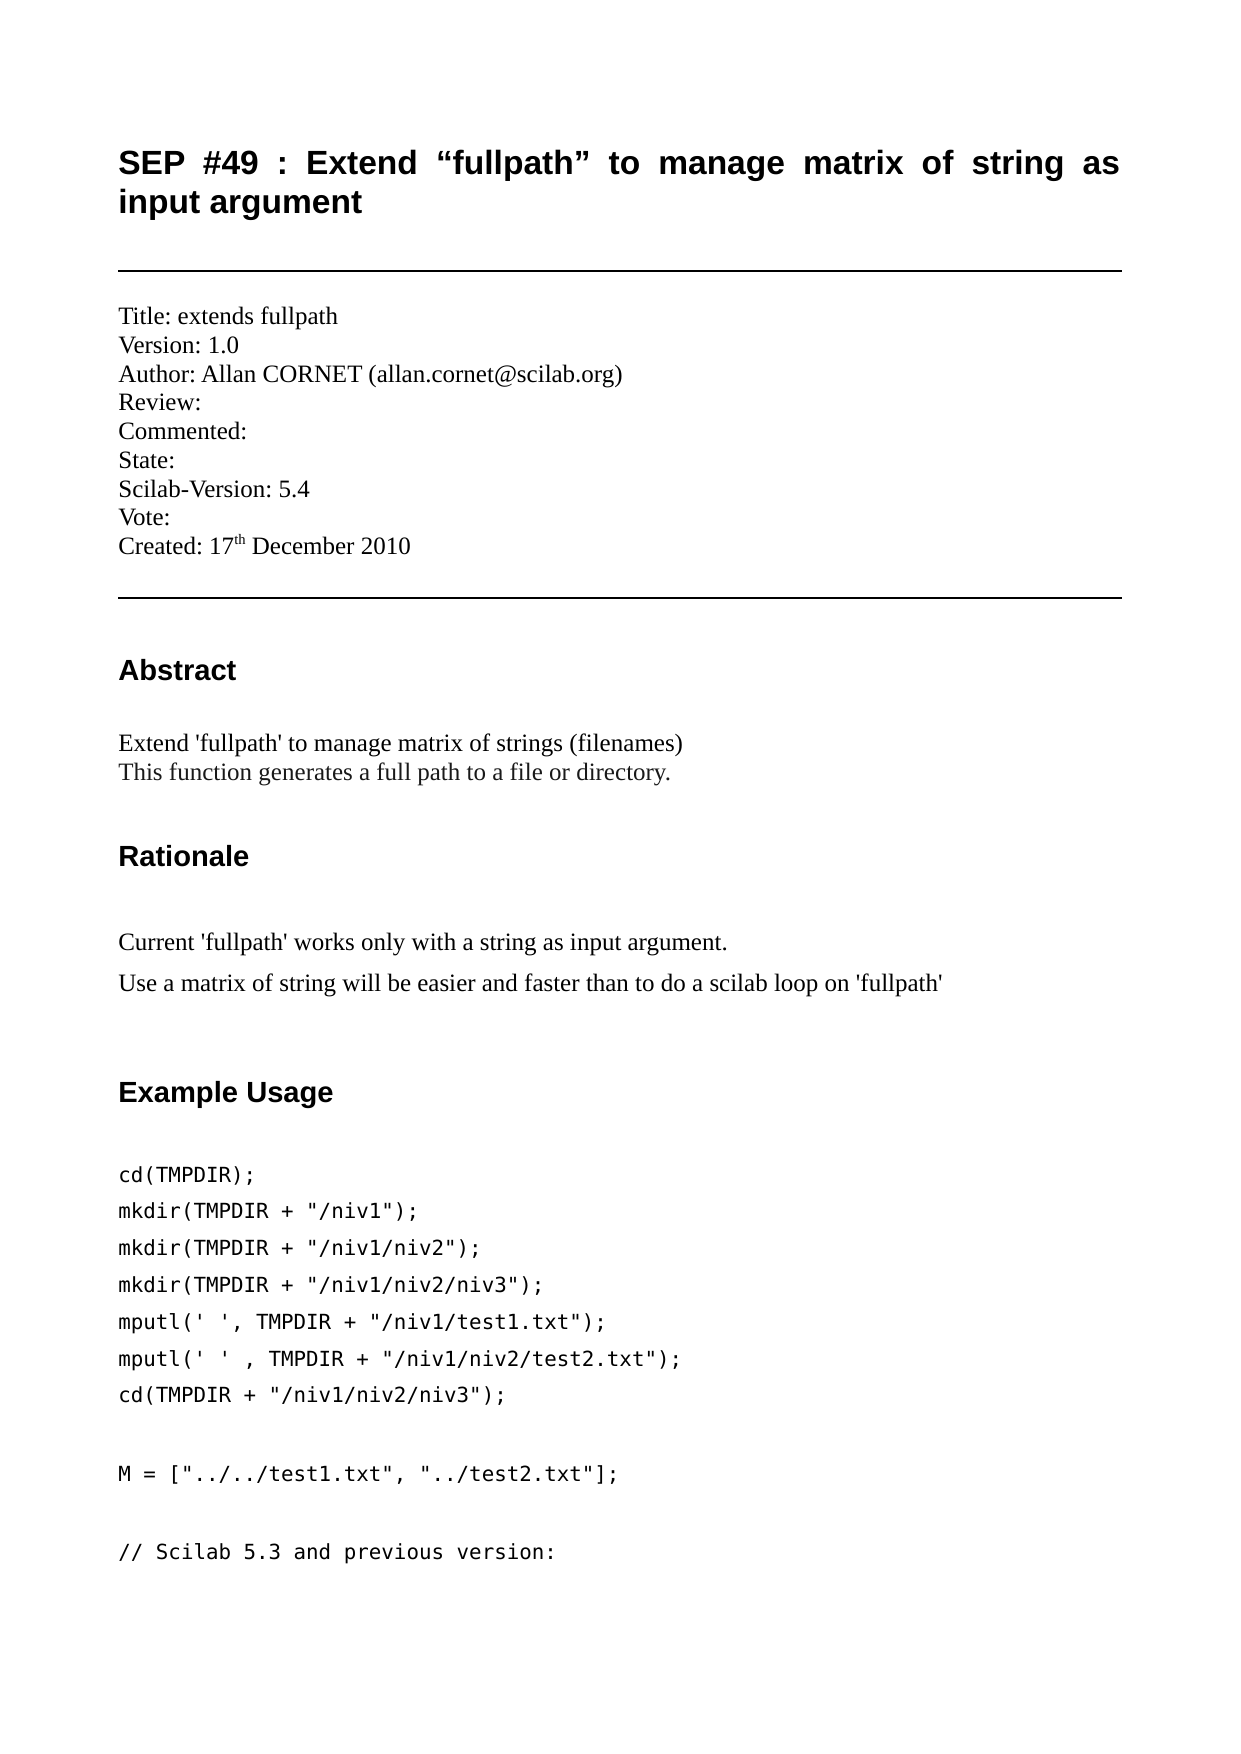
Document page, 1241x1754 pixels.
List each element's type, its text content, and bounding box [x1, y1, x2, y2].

text Version: 1.0 [118, 330, 1122, 359]
text mkdir(TMPDIR + "/niv1/niv2/niv3"); [118, 1273, 1122, 1297]
text Use a matrix of string will be easier and faster than to do a scilab loop on 'fullpath' [118, 968, 1122, 997]
text Created: 17th December 2010 [118, 531, 1122, 560]
text // Scilab 5.3 and previous version: [118, 1540, 1122, 1564]
text Review: [118, 387, 1122, 416]
text Title: extends fullpath [118, 301, 1122, 330]
text State: [118, 445, 1122, 474]
text M = ["../../test1.txt", "../test2.txt"]; [118, 1462, 1122, 1486]
text Commented: [118, 416, 1122, 445]
text cd(TMPDIR + "/niv1/niv2/niv3"); [118, 1383, 1122, 1408]
text Current 'fullpath' works only with a string as input argument. [118, 927, 1122, 955]
text Vote: [118, 502, 1122, 531]
text mputl(' ' , TMPDIR + "/niv1/niv2/test2.txt"); [118, 1347, 1122, 1371]
subtitle Example Usage [118, 1075, 1122, 1109]
text This function generates a full path to a file or directory. [118, 757, 1122, 786]
text mputl(' ', TMPDIR + "/niv1/test1.txt"); [118, 1310, 1122, 1334]
subtitle SEP #49 : Extend “fullpath” to manage matrix of string as input argument [118, 143, 1122, 220]
text Extend 'fullpath' to manage matrix of strings (filenames) [118, 728, 1122, 757]
text cd(TMPDIR); [118, 1163, 1122, 1187]
subtitle Rationale [118, 839, 1122, 873]
text Scilab-Version: 5.4 [118, 474, 1122, 502]
text mkdir(TMPDIR + "/niv1/niv2"); [118, 1236, 1122, 1261]
subtitle Abstract [118, 653, 1122, 687]
text mkdir(TMPDIR + "/niv1"); [118, 1199, 1122, 1224]
text Author: Allan CORNET (allan.cornet@scilab.org) [118, 359, 1122, 387]
